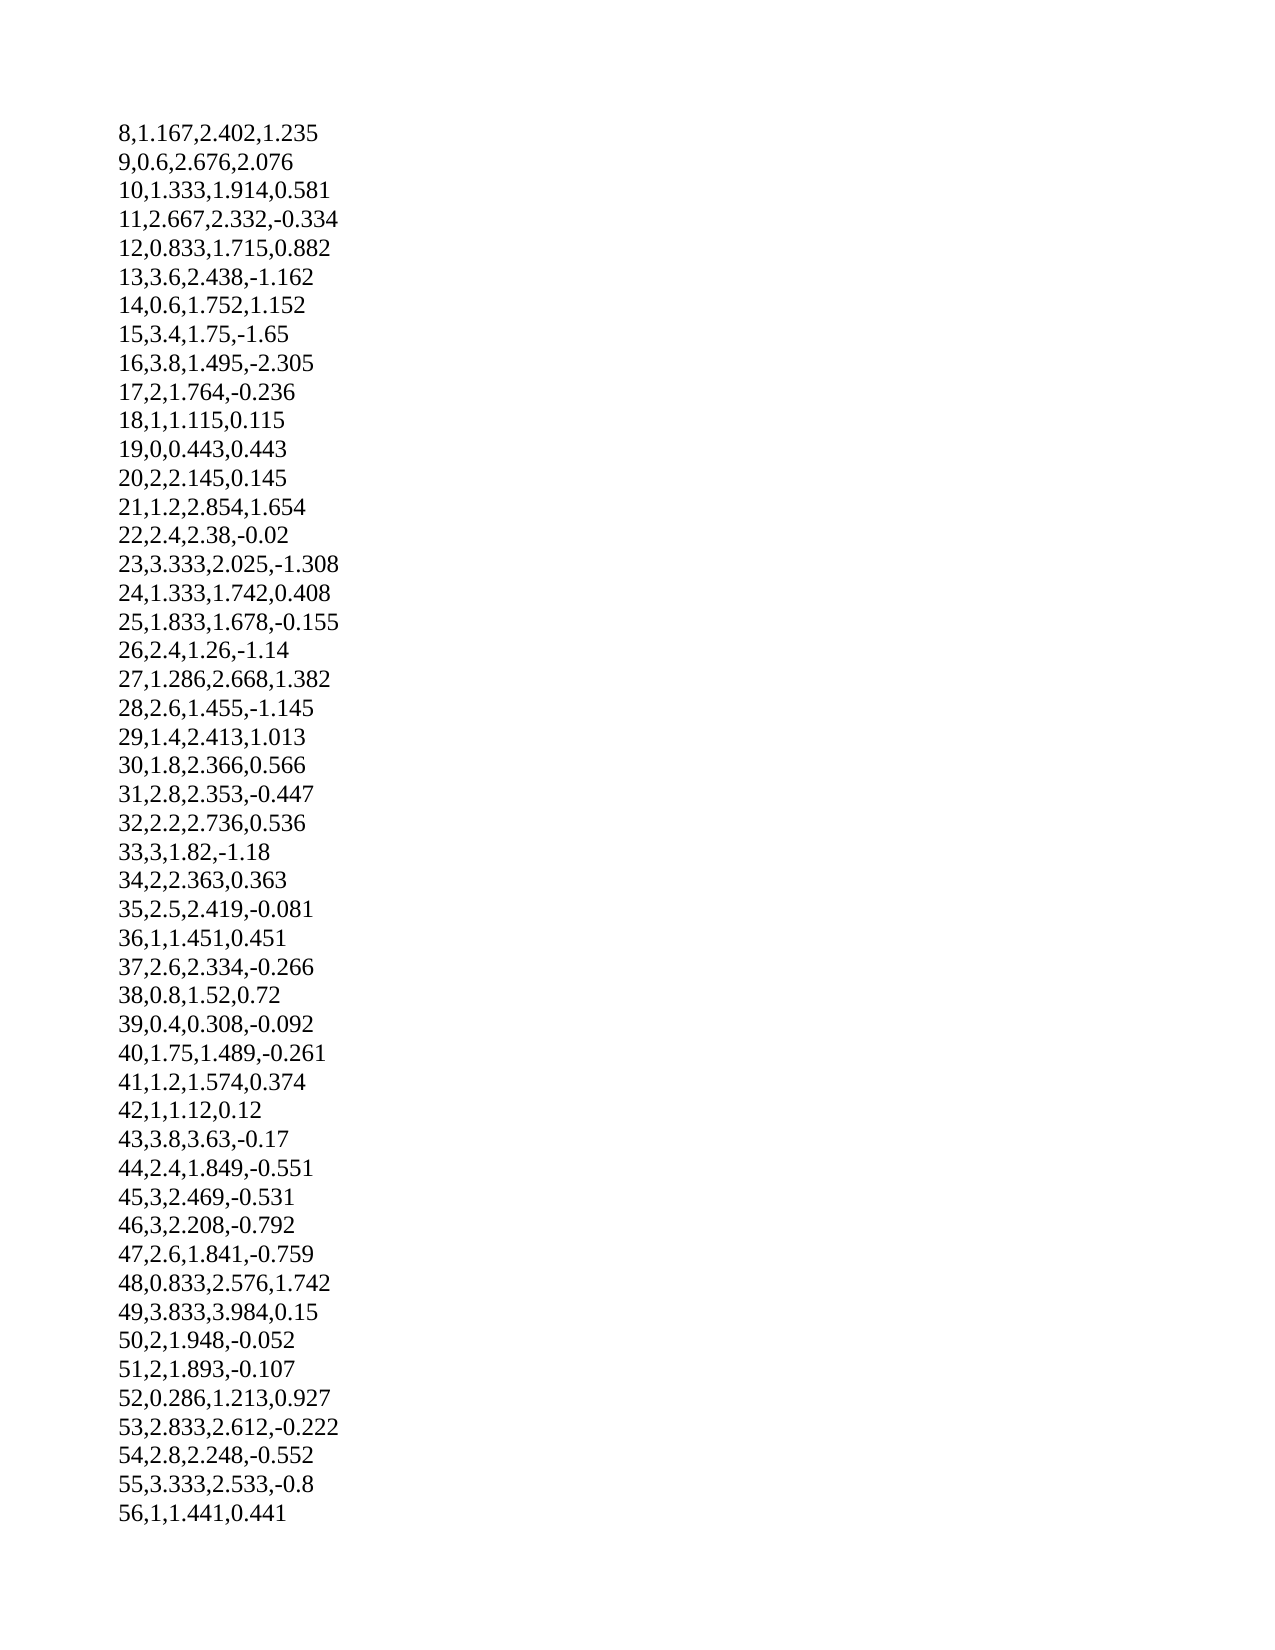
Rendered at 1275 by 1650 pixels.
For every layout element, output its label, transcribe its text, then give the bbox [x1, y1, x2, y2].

text 47,2.6,1.841,-0.759 [118, 1239, 1157, 1268]
text 11,2.667,2.332,-0.334 [118, 204, 1157, 233]
text 39,0.4,0.308,-0.092 [118, 1009, 1157, 1038]
text 38,0.8,1.52,0.72 [118, 981, 1157, 1009]
text 56,1,1.441,0.441 [118, 1498, 1157, 1527]
text 21,1.2,2.854,1.654 [118, 492, 1157, 521]
text 31,2.8,2.353,-0.447 [118, 779, 1157, 808]
text 55,3.333,2.533,-0.8 [118, 1469, 1157, 1498]
text 42,1,1.12,0.12 [118, 1096, 1157, 1124]
text 53,2.833,2.612,-0.222 [118, 1412, 1157, 1441]
text 8,1.167,2.402,1.235 [118, 118, 1157, 147]
text 41,1.2,1.574,0.374 [118, 1067, 1157, 1096]
text 29,1.4,2.413,1.013 [118, 722, 1157, 751]
text 27,1.286,2.668,1.382 [118, 664, 1157, 693]
text 19,0,0.443,0.443 [118, 434, 1157, 463]
text 10,1.333,1.914,0.581 [118, 176, 1157, 204]
text 15,3.4,1.75,-1.65 [118, 319, 1157, 348]
text 49,3.833,3.984,0.15 [118, 1297, 1157, 1326]
text 25,1.833,1.678,-0.155 [118, 607, 1157, 636]
text 34,2,2.363,0.363 [118, 866, 1157, 894]
text 23,3.333,2.025,-1.308 [118, 549, 1157, 578]
text 28,2.6,1.455,-1.145 [118, 693, 1157, 722]
text 22,2.4,2.38,-0.02 [118, 521, 1157, 549]
text 32,2.2,2.736,0.536 [118, 808, 1157, 837]
text 52,0.286,1.213,0.927 [118, 1383, 1157, 1412]
text 12,0.833,1.715,0.882 [118, 233, 1157, 262]
text 35,2.5,2.419,-0.081 [118, 894, 1157, 923]
text 16,3.8,1.495,-2.305 [118, 348, 1157, 377]
text 40,1.75,1.489,-0.261 [118, 1038, 1157, 1067]
text 48,0.833,2.576,1.742 [118, 1268, 1157, 1297]
text 18,1,1.115,0.115 [118, 406, 1157, 434]
text 50,2,1.948,-0.052 [118, 1326, 1157, 1354]
text 9,0.6,2.676,2.076 [118, 147, 1157, 176]
text 13,3.6,2.438,-1.162 [118, 262, 1157, 291]
text 20,2,2.145,0.145 [118, 463, 1157, 492]
text 43,3.8,3.63,-0.17 [118, 1124, 1157, 1153]
text 45,3,2.469,-0.531 [118, 1182, 1157, 1211]
text 44,2.4,1.849,-0.551 [118, 1153, 1157, 1182]
text 26,2.4,1.26,-1.14 [118, 636, 1157, 664]
text 51,2,1.893,-0.107 [118, 1354, 1157, 1383]
text 33,3,1.82,-1.18 [118, 837, 1157, 866]
text 36,1,1.451,0.451 [118, 923, 1157, 952]
text 37,2.6,2.334,-0.266 [118, 952, 1157, 981]
text 54,2.8,2.248,-0.552 [118, 1441, 1157, 1469]
text 46,3,2.208,-0.792 [118, 1211, 1157, 1239]
text 17,2,1.764,-0.236 [118, 377, 1157, 406]
text 14,0.6,1.752,1.152 [118, 291, 1157, 319]
text 24,1.333,1.742,0.408 [118, 578, 1157, 607]
text 30,1.8,2.366,0.566 [118, 751, 1157, 779]
